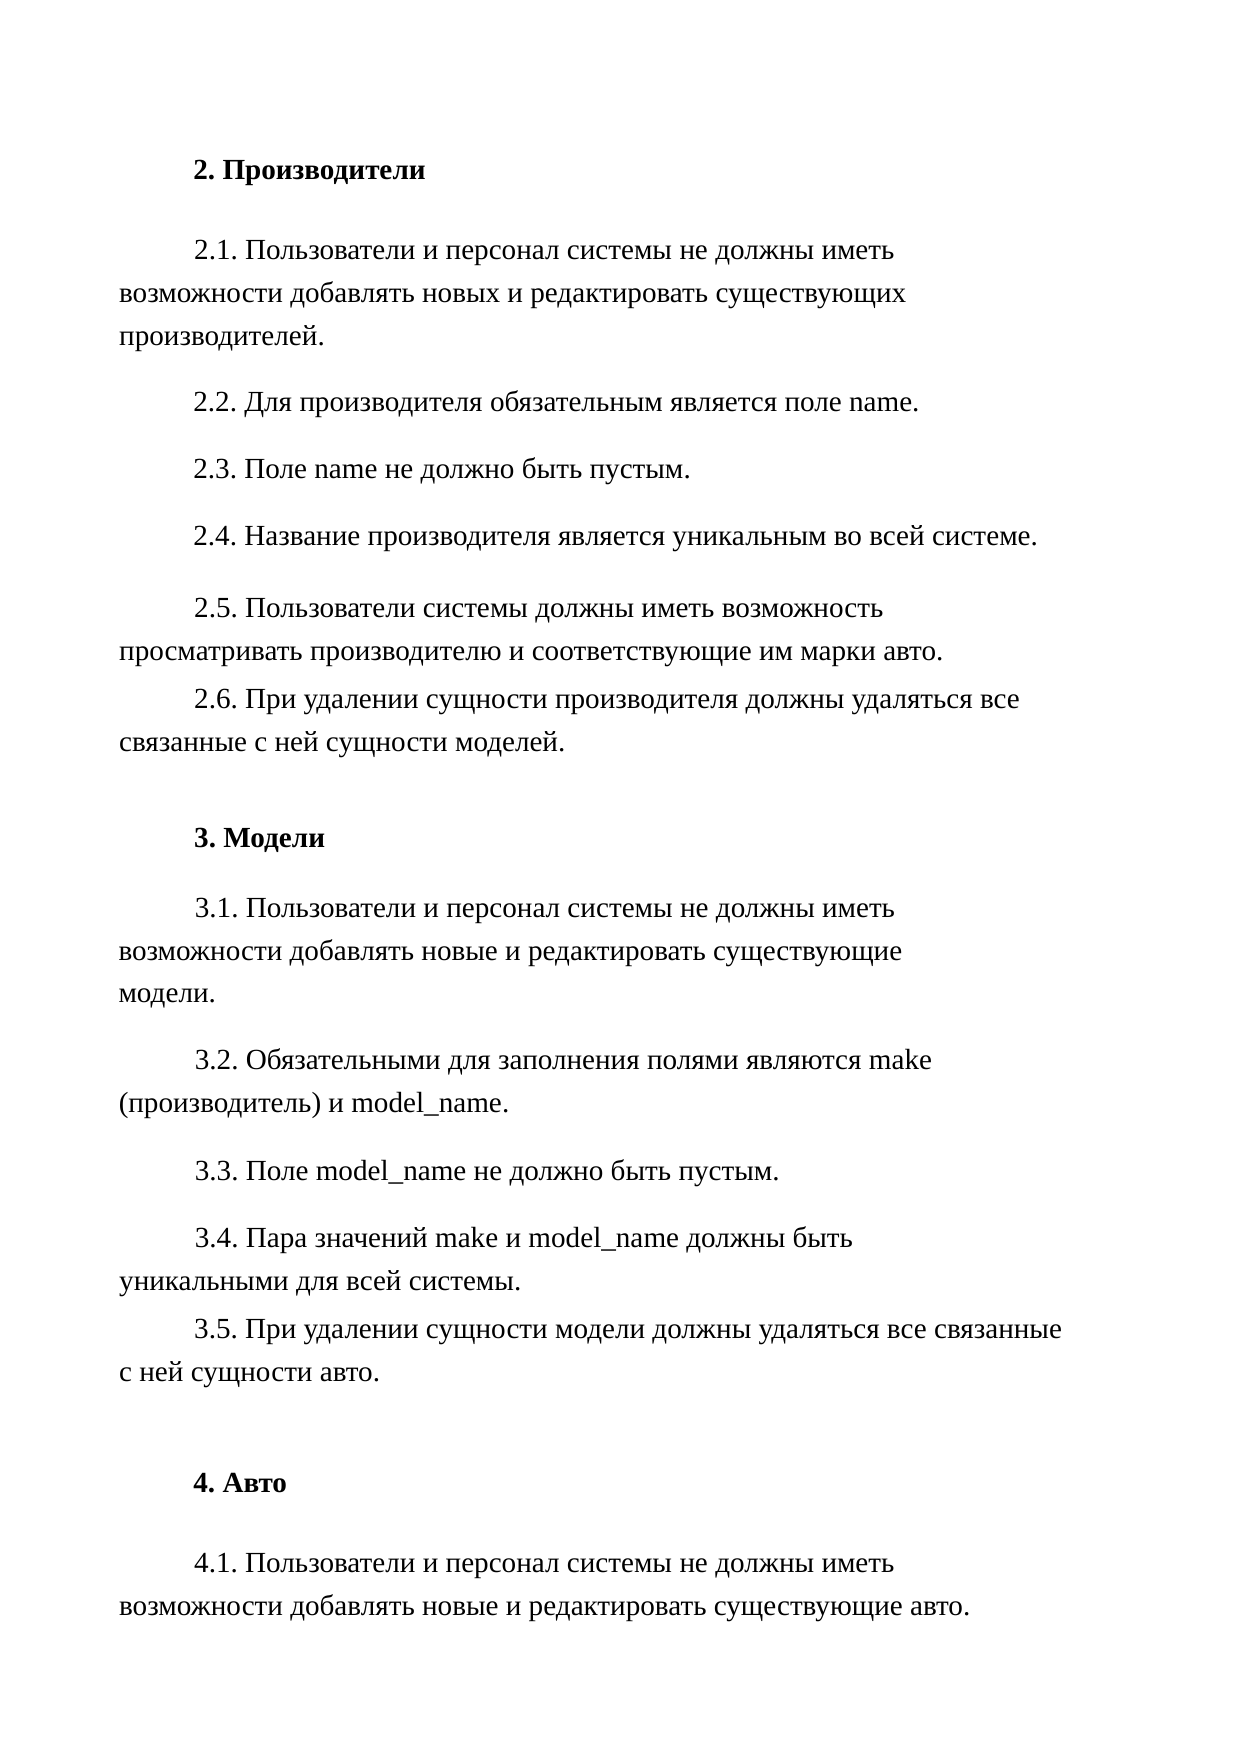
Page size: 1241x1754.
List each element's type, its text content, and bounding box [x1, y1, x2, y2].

text 3.1. Пользователи и персонал системы не должны иметь возможности добавлять новые и редактировать существующие модели. [118, 890, 1003, 1009]
text 2.2. Для производителя обязательным является поле name. 2.3. Поле name не должно быть пустым. 2.4. Название производителя является уникальным во всей системе. [193, 384, 1122, 552]
text 3.4. Пара значений make и model_name должны быть уникальными для всей системы. [119, 1220, 978, 1297]
text 2. Производители [193, 118, 1122, 185]
text 2.1. Пользователи и персонал системы не должны иметь возможности добавлять новых и редактировать существующих производителей. [119, 232, 1013, 351]
text 2.5. Пользователи системы должны иметь возможность просматривать производителю и соответствующие им марки авто. [119, 590, 1067, 667]
text 3.3. Поле model_name не должно быть пустым. [119, 1153, 1104, 1186]
text 4.1. Пользователи и персонал системы не должны иметь возможности добавлять новые и редактировать существующие авто. [119, 1545, 1013, 1621]
text 3.2. Обязательными для заполнения полями являются make (производитель) и model_name. [118, 1042, 1118, 1118]
text 3.5. При удалении сущности модели должны удаляться все связанные с ней сущности авто. [119, 1311, 1067, 1388]
text 3. Модели [119, 820, 1067, 853]
text 2.6. При удалении сущности производителя должны удаляться все связанные с ней сущности моделей. [119, 681, 1067, 758]
text 4. Авто [193, 1465, 1122, 1498]
